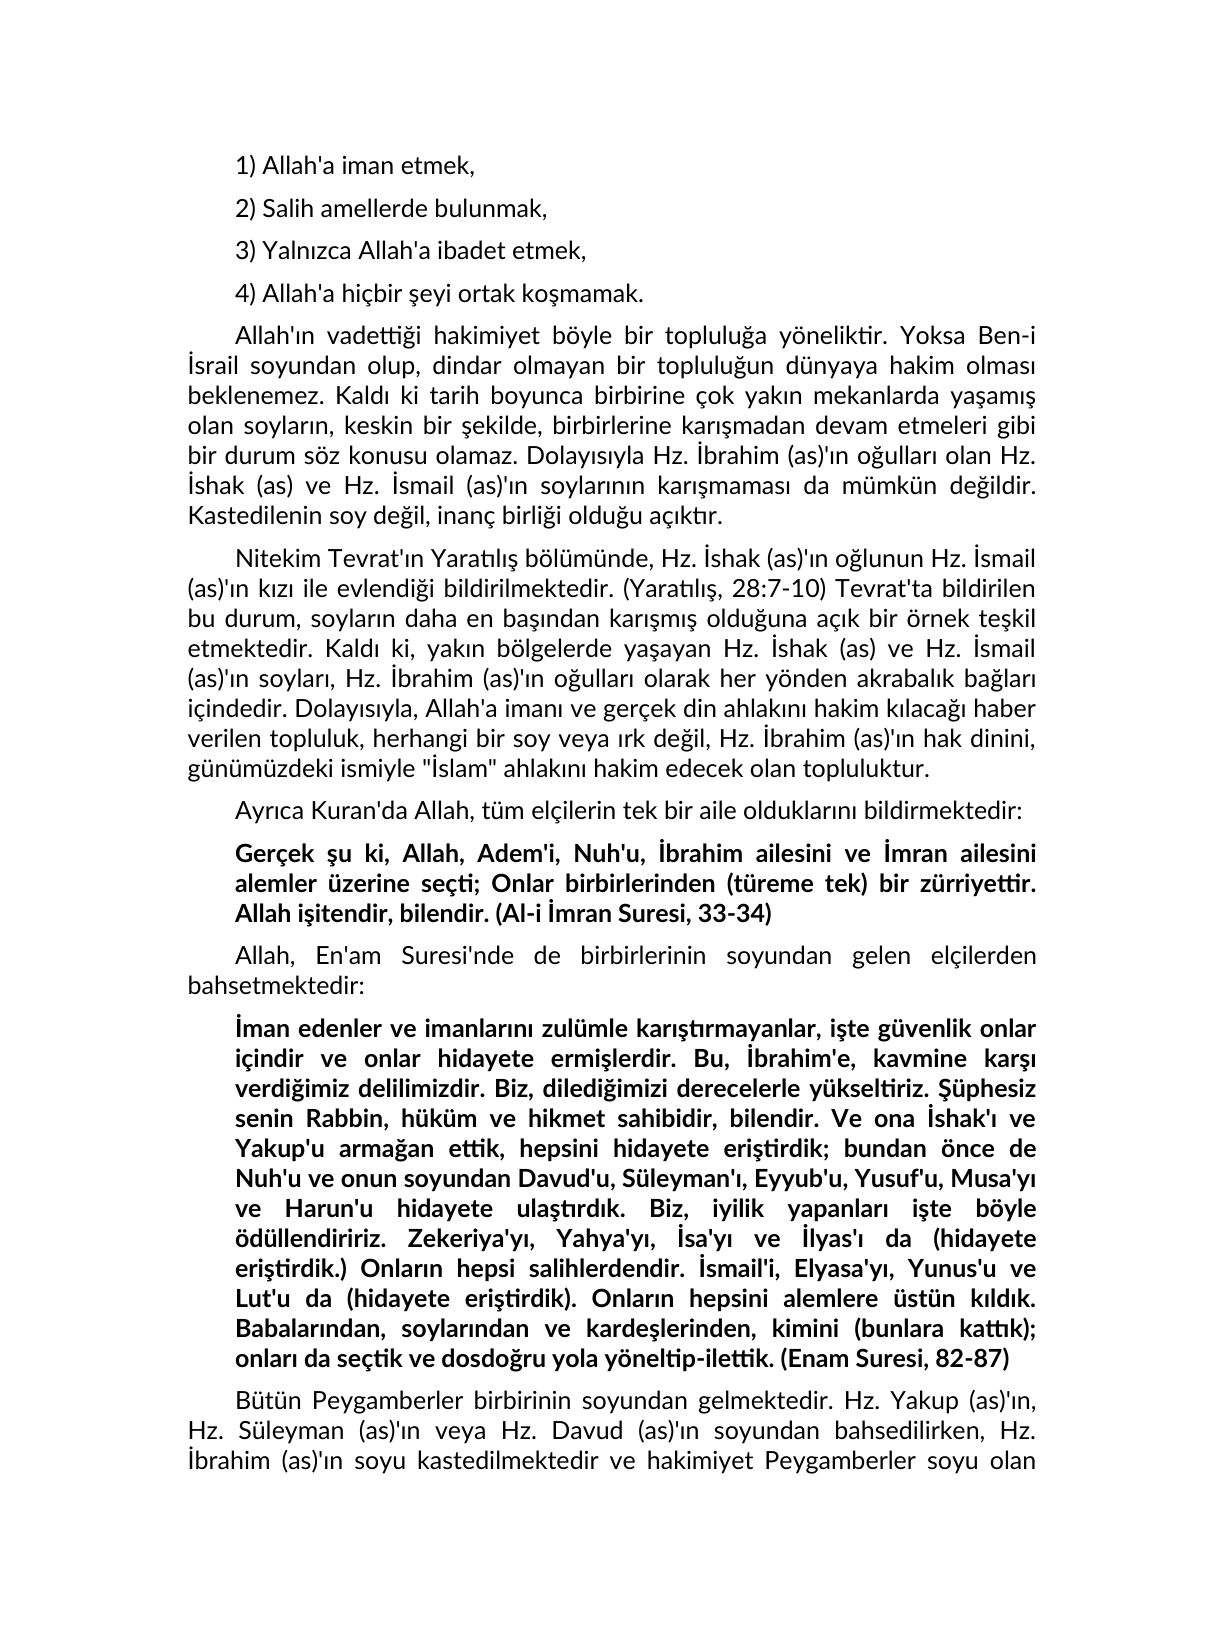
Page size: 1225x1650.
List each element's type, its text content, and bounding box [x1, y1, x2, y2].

text 4) Allah'a hiçbir şeyi ortak koşmamak. [187, 277, 1037, 307]
text İman edenler ve imanlarını zulümle karıştırmayanlar, işte güvenlik onlar içindir ve onlar hidayete ermişlerdir. Bu, İbrahim'e, kavmine karşı verdiğimiz delilimizdir. Biz, dilediğimizi derecelerle yükseltiriz. Şüphesiz senin Rabbin, hüküm ve hikmet sahibidir, bilendir. Ve ona İshak'ı ve Yakup'u armağan ettik, hepsini hidayete eriştirdik; bundan önce de Nuh'u ve onun soyundan Davud'u, Süleyman'ı, Eyyub'u, Yusuf'u, Musa'yı ve Harun'u hidayete ulaştırdık. Biz, iyilik yapanları işte böyle ödüllendiririz. Zekeriya'yı, Yahya'yı, İsa'yı ve İlyas'ı da (hidayete eriştirdik.) Onların hepsi salihlerdendir. İsmail'i, Elyasa'yı, Yunus'u ve Lut'u da (hidayete eriştirdik). Onların hepsini alemlere üstün kıldık. Babalarından, soylarından ve kardeşlerinden, kimini (bunlara kattık); onları da seçtik ve dosdoğru yola yöneltip-ilettik. (Enam Suresi, 82-87) [235, 1012, 1037, 1372]
text Allah, En'am Suresi'nde de birbirlerinin soyundan gelen elçilerden bahsetmektedir: [187, 940, 1037, 1000]
text Allah'ın vadettiği hakimiyet böyle bir topluluğa yöneliktir. Yoksa Ben-i İsrail soyundan olup, dindar olmayan bir topluluğun dünyaya hakim olması beklenemez. Kaldı ki tarih boyunca birbirine çok yakın mekanlarda yaşamış olan soyların, keskin bir şekilde, birbirlerine karışmadan devam etmeleri gibi bir durum söz konusu olamaz. Dolayısıyla Hz. İbrahim (as)'ın oğulları olan Hz. İshak (as) ve Hz. İsmail (as)'ın soylarının karışmaması da mümkün değildir. Kastedilenin soy değil, inanç birliği olduğu açıktır. [187, 320, 1037, 530]
text Nitekim Tevrat'ın Yaratılış bölümünde, Hz. İshak (as)'ın oğlunun Hz. İsmail (as)'ın kızı ile evlendiği bildirilmektedir. (Yaratılış, 28:7-10) Tevrat'ta bildirilen bu durum, soyların daha en başından karışmış olduğuna açık bir örnek teşkil etmektedir. Kaldı ki, yakın bölgelerde yaşayan Hz. İshak (as) ve Hz. İsmail (as)'ın soyları, Hz. İbrahim (as)'ın oğulları olarak her yönden akrabalık bağları içindedir. Dolayısıyla, Allah'a imanı ve gerçek din ahlakını hakim kılacağı haber verilen topluluk, herhangi bir soy veya ırk değil, Hz. İbrahim (as)'ın hak dinini, günümüzdeki ismiyle "İslam" ahlakını hakim edecek olan topluluktur. [187, 542, 1037, 782]
text 3) Yalnızca Allah'a ibadet etmek, [187, 235, 1037, 265]
text 2) Salih amellerde bulunmak, [187, 192, 1037, 222]
text Bütün Peygamberler birbirinin soyundan gelmektedir. Hz. Yakup (as)'ın, Hz. Süleyman (as)'ın veya Hz. Davud (as)'ın soyundan bahsedilirken, Hz. İbrahim (as)'ın soyu kastedilmektedir ve hakimiyet Peygamberler soyu olan [187, 1385, 1037, 1475]
text Gerçek şu ki, Allah, Adem'i, Nuh'u, İbrahim ailesini ve İmran ailesini alemler üzerine seçti; Onlar birbirlerinden (türeme tek) bir zürriyettir. Allah işitendir, bilendir. (Al-i İmran Suresi, 33-34) [235, 837, 1037, 927]
text Ayrıca Kuran'da Allah, tüm elçilerin tek bir aile olduklarını bildirmektedir: [187, 795, 1037, 825]
text 1) Allah'a iman etmek, [187, 150, 1037, 180]
